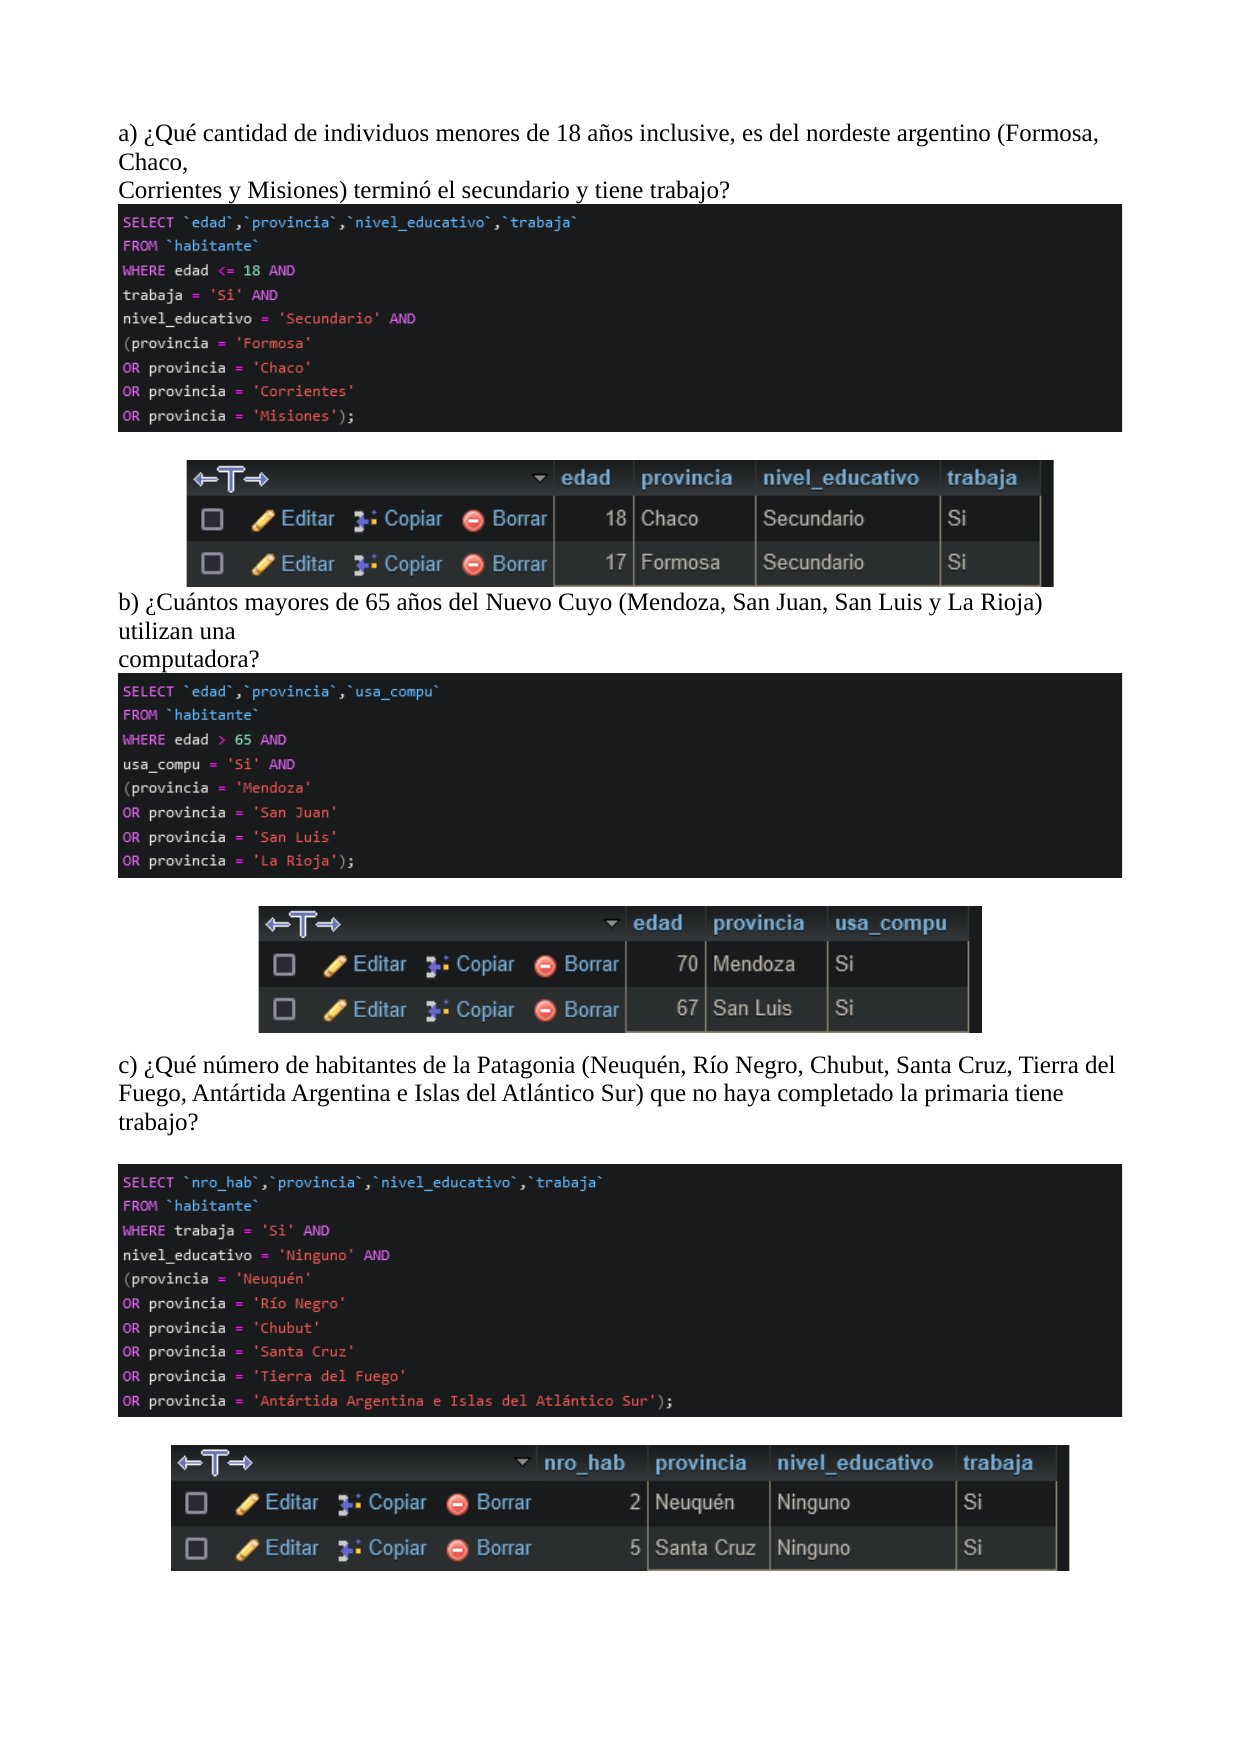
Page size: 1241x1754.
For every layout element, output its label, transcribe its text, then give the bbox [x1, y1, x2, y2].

text computadora? [118, 644, 1122, 673]
picture [118, 204, 1123, 432]
picture [186, 460, 1054, 587]
text Fuego, Antártida Argentina e Islas del Atlántico Sur) que no haya completado la primaria tiene [118, 1078, 1122, 1107]
picture [118, 1164, 1123, 1417]
text trabajo? [118, 1107, 1122, 1136]
text b) ¿Cuántos mayores de 65 años del Nuevo Cuyo (Mendoza, San Juan, San Luis y La Rioja) utilizan una [118, 460, 1122, 644]
text c) ¿Qué número de habitantes de la Patagonia (Neuquén, Río Negro, Chubut, Santa Cruz, Tierra del [118, 1050, 1122, 1078]
picture [171, 1445, 1070, 1571]
picture [118, 673, 1123, 878]
text a) ¿Qué cantidad de individuos menores de 18 años inclusive, es del nordeste argentino (Formosa, Chaco, [118, 118, 1122, 176]
text Corrientes y Misiones) terminó el secundario y tiene trabajo? [118, 176, 1122, 204]
picture [258, 906, 982, 1033]
